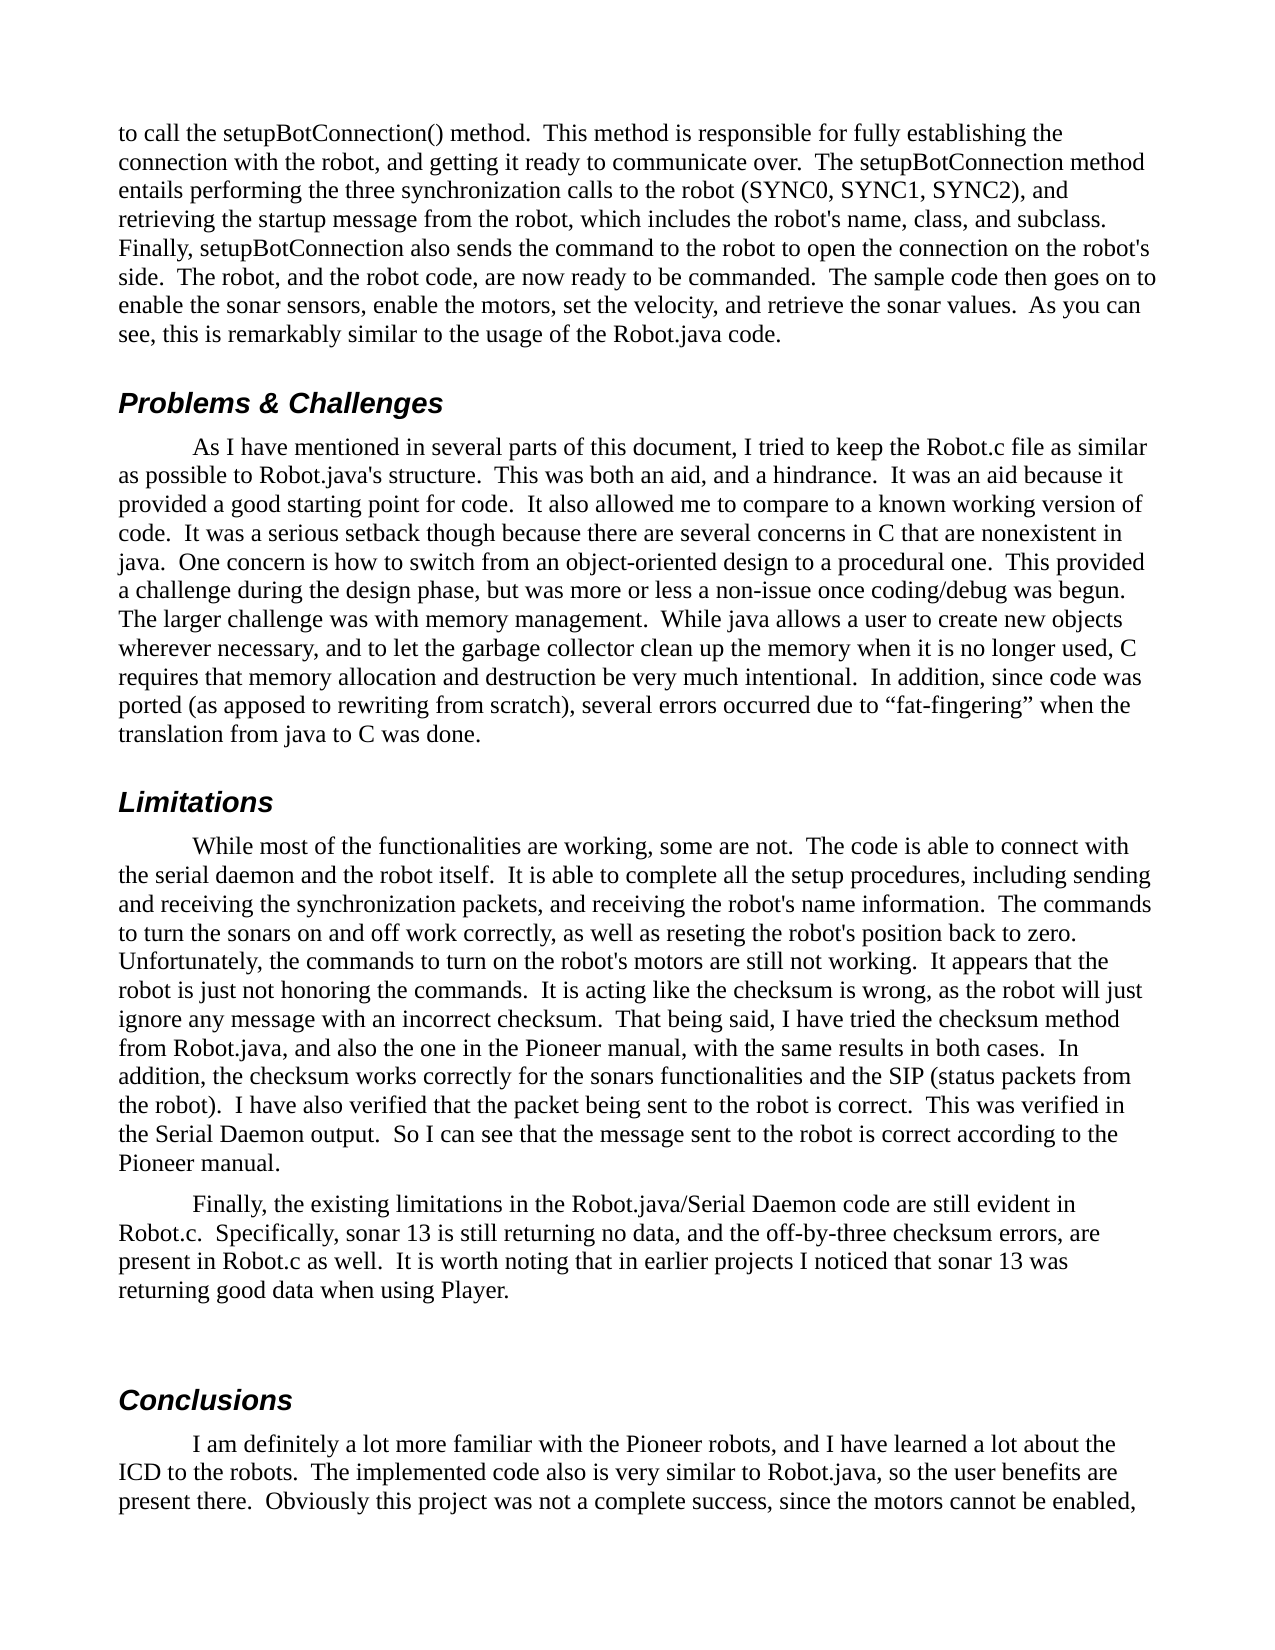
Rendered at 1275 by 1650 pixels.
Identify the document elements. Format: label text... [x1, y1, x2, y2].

text to call the setupBotConnection() method. This method is responsible for fully establishing the connection with the robot, and getting it ready to communicate over. The setupBotConnection method entails performing the three synchronization calls to the robot (SYNC0, SYNC1, SYNC2), and retrieving the startup message from the robot, which includes the robot's name, class, and subclass. Finally, setupBotConnection also sends the command to the robot to open the connection on the robot's side. The robot, and the robot code, are now ready to be commanded. The sample code then goes on to enable the sonar sensors, enable the motors, set the velocity, and retrieve the sonar values. As you can see, this is remarkably similar to the usage of the Robot.java code. [118, 118, 1157, 348]
text Finally, the existing limitations in the Robot.java/Serial Daemon code are still evident in Robot.c. Specifically, sonar 13 is still returning no data, and the off-by-three checksum errors, are present in Robot.c as well. It is worth noting that in earlier projects I noticed that sonar 13 was returning good data when using Player. [118, 1189, 1157, 1304]
text I am definitely a lot more familiar with the Pioneer robots, and I have learned a lot about the ICD to the robots. The implemented code also is very similar to Robot.java, so the user benefits are present there. Obviously this project was not a complete success, since the motors cannot be enabled, [118, 1429, 1157, 1515]
text As I have mentioned in several parts of this document, I tried to keep the Robot.c file as similar as possible to Robot.java's structure. This was both an aid, and a hindrance. It was an aid because it provided a good starting point for code. It also allowed me to compare to a known working version of code. It was a serious setback though because there are several concerns in C that are nonexistent in java. One concern is how to switch from an object-oriented design to a procedural one. This provided a challenge during the design phase, but was more or less a non-issue once coding/debug was begun. The larger challenge was with memory management. While java allows a user to create new objects wherever necessary, and to let the garbage collector clean up the memory when it is no longer used, C requires that memory allocation and destruction be very much intentional. In addition, since code was ported (as apposed to rewriting from scratch), several errors occurred due to “fat-fingering” when the translation from java to C was done. [118, 432, 1157, 748]
subtitle Problems & Challenges [118, 386, 1157, 419]
text While most of the functionalities are working, some are not. The code is able to connect with the serial daemon and the robot itself. It is able to complete all the setup procedures, including sending and receiving the synchronization packets, and receiving the robot's name information. The commands to turn the sonars on and off work correctly, as well as reseting the robot's position back to zero. Unfortunately, the commands to turn on the robot's motors are still not working. It appears that the robot is just not honoring the commands. It is acting like the checksum is wrong, as the robot will just ignore any message with an incorrect checksum. That being said, I have tried the checksum method from Robot.java, and also the one in the Pioneer manual, with the same results in both cases. In addition, the checksum works correctly for the sonars functionalities and the SIP (status packets from the robot). I have also verified that the packet being sent to the robot is correct. This was verified in the Serial Daemon output. So I can see that the message sent to the robot is correct according to the Pioneer manual. [118, 831, 1157, 1176]
subtitle Conclusions [118, 1383, 1157, 1416]
subtitle Limitations [118, 785, 1157, 819]
